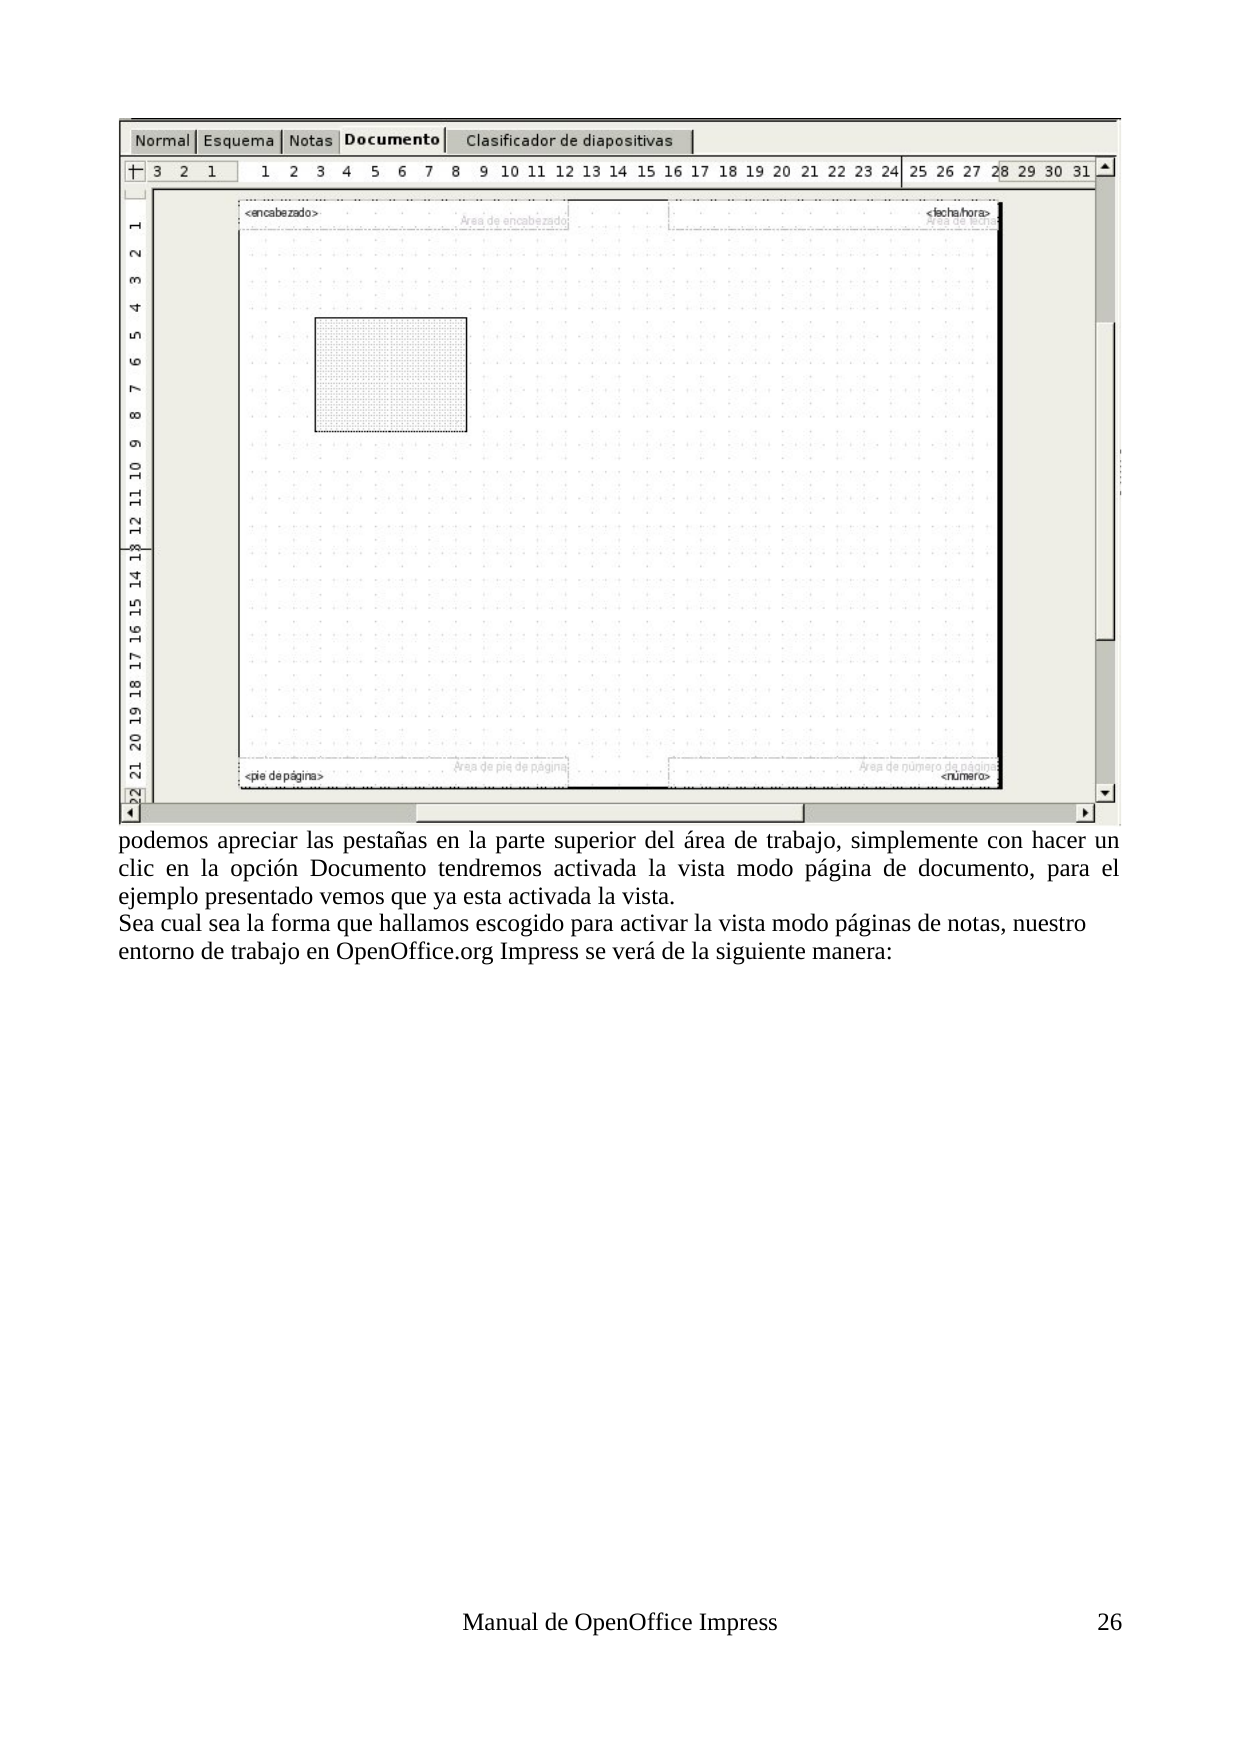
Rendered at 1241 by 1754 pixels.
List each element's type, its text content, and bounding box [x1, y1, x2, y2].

text Sea cual sea la forma que hallamos escogido para activar la vista modo páginas de notas, nuestro entorno de trabajo en OpenOffice.org Impress se verá de la siguiente manera: [118, 909, 1121, 965]
text podemos apreciar las pestañas en la parte superior del área de trabajo, simplemente con hacer un clic en la opción Documento tendremos activada la vista modo página de documento, para el ejemplo presentado vemos que ya esta activada la vista. [118, 827, 1121, 909]
picture [118, 118, 1122, 827]
